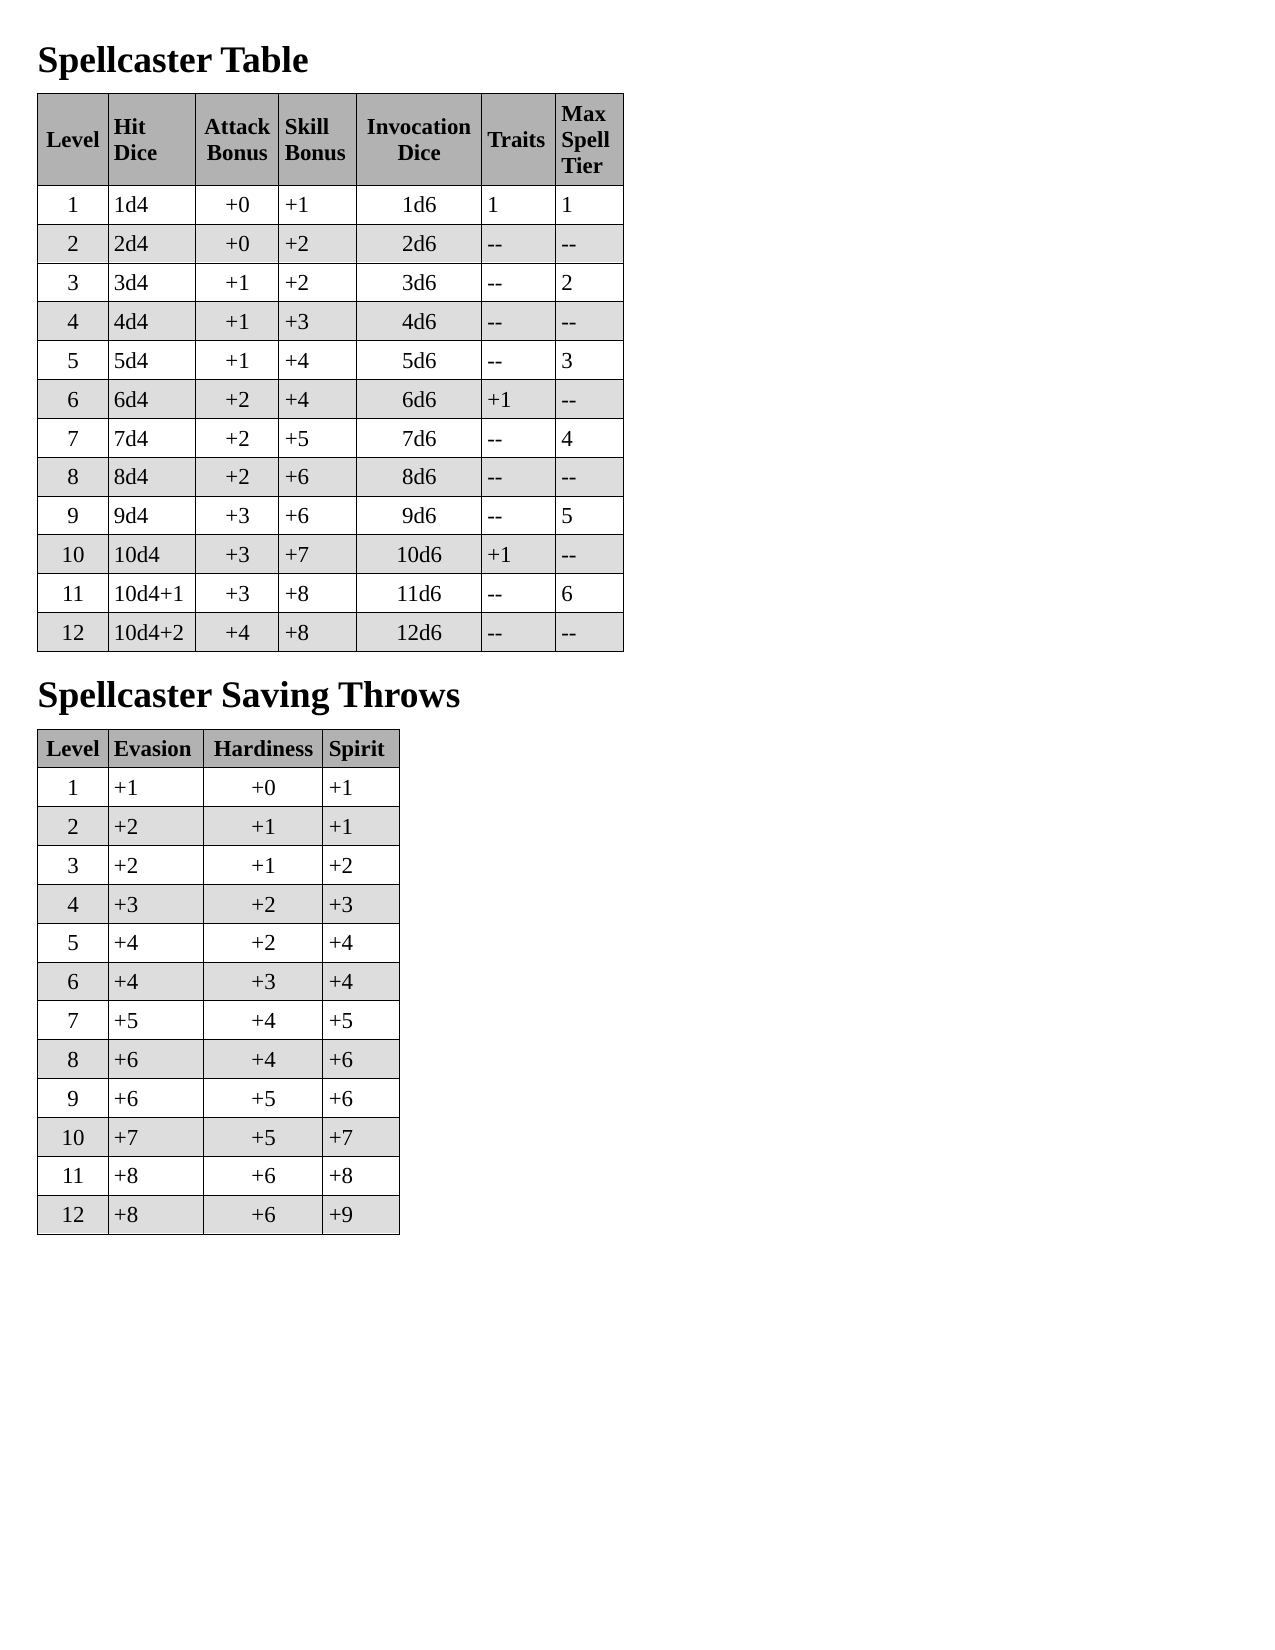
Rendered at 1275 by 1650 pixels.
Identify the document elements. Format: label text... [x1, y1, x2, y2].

table_cell +3 [279, 302, 356, 340]
table_cell +1 [196, 264, 278, 301]
table_cell +6 [279, 458, 356, 496]
table_header Spirit [323, 730, 399, 767]
table_header Attack Bonus [196, 94, 278, 185]
subtitle Spellcaster Table [37, 37, 1200, 81]
table_cell +6 [279, 497, 356, 534]
table_cell 3 [556, 341, 623, 379]
table_cell 2d4 [109, 225, 195, 262]
table_cell +1 [204, 807, 322, 845]
table_cell +2 [323, 846, 399, 884]
table_cell 1 [38, 186, 108, 223]
table_cell +3 [196, 535, 278, 573]
table_cell 5 [38, 924, 108, 962]
table_header Evasion [109, 730, 203, 767]
table_cell +4 [109, 963, 203, 1000]
table_cell +2 [109, 846, 203, 884]
table_cell 6 [38, 963, 108, 1000]
table_cell 5d6 [357, 341, 481, 379]
table_cell 11d6 [357, 574, 481, 612]
table_cell 4 [38, 885, 108, 923]
table_cell +5 [323, 1001, 399, 1039]
table_cell +1 [279, 186, 356, 223]
table_cell 7 [38, 419, 108, 457]
table_cell 6 [38, 380, 108, 418]
table_cell +4 [109, 924, 203, 962]
table_cell +3 [196, 574, 278, 612]
table_cell -- [482, 497, 555, 534]
table_cell 6d4 [109, 380, 195, 418]
table_cell 2 [556, 264, 623, 301]
table_cell +4 [279, 380, 356, 418]
table_cell +2 [204, 885, 322, 923]
table_header Hardiness [204, 730, 322, 767]
table_cell +5 [109, 1001, 203, 1039]
table_cell -- [556, 225, 623, 262]
table_cell 4d4 [109, 302, 195, 340]
table_cell 2d6 [357, 225, 481, 262]
table_cell +8 [109, 1157, 203, 1195]
table_cell 1d6 [357, 186, 481, 223]
table_cell +1 [109, 768, 203, 806]
table_cell 7d4 [109, 419, 195, 457]
table_cell +4 [279, 341, 356, 379]
table_header Level [38, 730, 108, 767]
table_header Max Spell Tier [556, 94, 623, 185]
table_cell +1 [323, 807, 399, 845]
table_cell 10 [38, 1118, 108, 1156]
table_cell 7 [38, 1001, 108, 1039]
table_cell +5 [204, 1118, 322, 1156]
table_cell 4 [556, 419, 623, 457]
table_cell -- [556, 380, 623, 418]
table_cell +0 [204, 768, 322, 806]
table_cell 3d6 [357, 264, 481, 301]
table_cell +5 [204, 1079, 322, 1117]
table_cell 8d6 [357, 458, 481, 496]
table_cell 8d4 [109, 458, 195, 496]
table_header Traits [482, 94, 555, 185]
table_cell -- [482, 225, 555, 262]
table_cell 9 [38, 497, 108, 534]
table_cell +8 [279, 574, 356, 612]
table_cell 10d6 [357, 535, 481, 573]
table_cell -- [556, 302, 623, 340]
table_cell 12 [38, 613, 108, 651]
table_cell 5 [556, 497, 623, 534]
table_cell +1 [482, 535, 555, 573]
table_cell +1 [204, 846, 322, 884]
table_cell +6 [323, 1079, 399, 1117]
table_cell -- [482, 613, 555, 651]
table_cell -- [556, 535, 623, 573]
table_cell 2 [38, 225, 108, 262]
table_cell 1 [38, 768, 108, 806]
table_cell +3 [109, 885, 203, 923]
table_cell 6d6 [357, 380, 481, 418]
table_cell +1 [482, 380, 555, 418]
table_cell 4 [38, 302, 108, 340]
table_cell 10d4+2 [109, 613, 195, 651]
table_cell +0 [196, 225, 278, 262]
table_cell +1 [196, 302, 278, 340]
table_cell -- [482, 264, 555, 301]
table_cell 12d6 [357, 613, 481, 651]
table_cell -- [482, 302, 555, 340]
table_cell 8 [38, 458, 108, 496]
table_cell -- [482, 419, 555, 457]
table_header Hit Dice [109, 94, 195, 185]
table_cell 3d4 [109, 264, 195, 301]
table_cell 5d4 [109, 341, 195, 379]
table_cell +0 [196, 186, 278, 223]
table_cell 3 [38, 264, 108, 301]
table_cell 11 [38, 574, 108, 612]
table_cell +8 [323, 1157, 399, 1195]
table_cell +1 [323, 768, 399, 806]
table_cell +4 [196, 613, 278, 651]
table_cell +2 [279, 264, 356, 301]
table_cell -- [482, 341, 555, 379]
table_cell 12 [38, 1196, 108, 1233]
table_cell -- [482, 458, 555, 496]
table_header Skill Bonus [279, 94, 356, 185]
table_cell 5 [38, 341, 108, 379]
table_cell +6 [109, 1040, 203, 1078]
table_cell +4 [323, 963, 399, 1000]
table_cell -- [556, 458, 623, 496]
table_cell +7 [323, 1118, 399, 1156]
table_cell +6 [204, 1196, 322, 1233]
table_cell +8 [279, 613, 356, 651]
table_cell 8 [38, 1040, 108, 1078]
table_cell +7 [109, 1118, 203, 1156]
table_cell +6 [109, 1079, 203, 1117]
table_cell +2 [196, 419, 278, 457]
table_cell 10d4 [109, 535, 195, 573]
table_cell +7 [279, 535, 356, 573]
table_cell 7d6 [357, 419, 481, 457]
table_cell +3 [196, 497, 278, 534]
table_cell 1 [482, 186, 555, 223]
table_cell 10d4+1 [109, 574, 195, 612]
table_cell 10 [38, 535, 108, 573]
table_cell 1d4 [109, 186, 195, 223]
table_cell +1 [196, 341, 278, 379]
table_cell +2 [109, 807, 203, 845]
table_cell +2 [279, 225, 356, 262]
subtitle Spellcaster Saving Throws [37, 673, 1200, 716]
table_cell +8 [109, 1196, 203, 1233]
table_cell 3 [38, 846, 108, 884]
table_cell +3 [323, 885, 399, 923]
table_cell +2 [196, 380, 278, 418]
table_cell 6 [556, 574, 623, 612]
table_header Level [38, 94, 108, 185]
table_cell +6 [323, 1040, 399, 1078]
table_cell +3 [204, 963, 322, 1000]
table_cell 9d6 [357, 497, 481, 534]
table_cell 9d4 [109, 497, 195, 534]
table_cell +2 [196, 458, 278, 496]
table_cell 11 [38, 1157, 108, 1195]
table_cell +9 [323, 1196, 399, 1233]
table_cell +4 [204, 1001, 322, 1039]
table_cell +4 [323, 924, 399, 962]
table_header Invocation Dice [357, 94, 481, 185]
table_cell 9 [38, 1079, 108, 1117]
table_cell 1 [556, 186, 623, 223]
table_cell +2 [204, 924, 322, 962]
table_cell 4d6 [357, 302, 481, 340]
table_cell 2 [38, 807, 108, 845]
table_cell +6 [204, 1157, 322, 1195]
table_cell +4 [204, 1040, 322, 1078]
table_cell +5 [279, 419, 356, 457]
table_cell -- [482, 574, 555, 612]
table_cell -- [556, 613, 623, 651]
